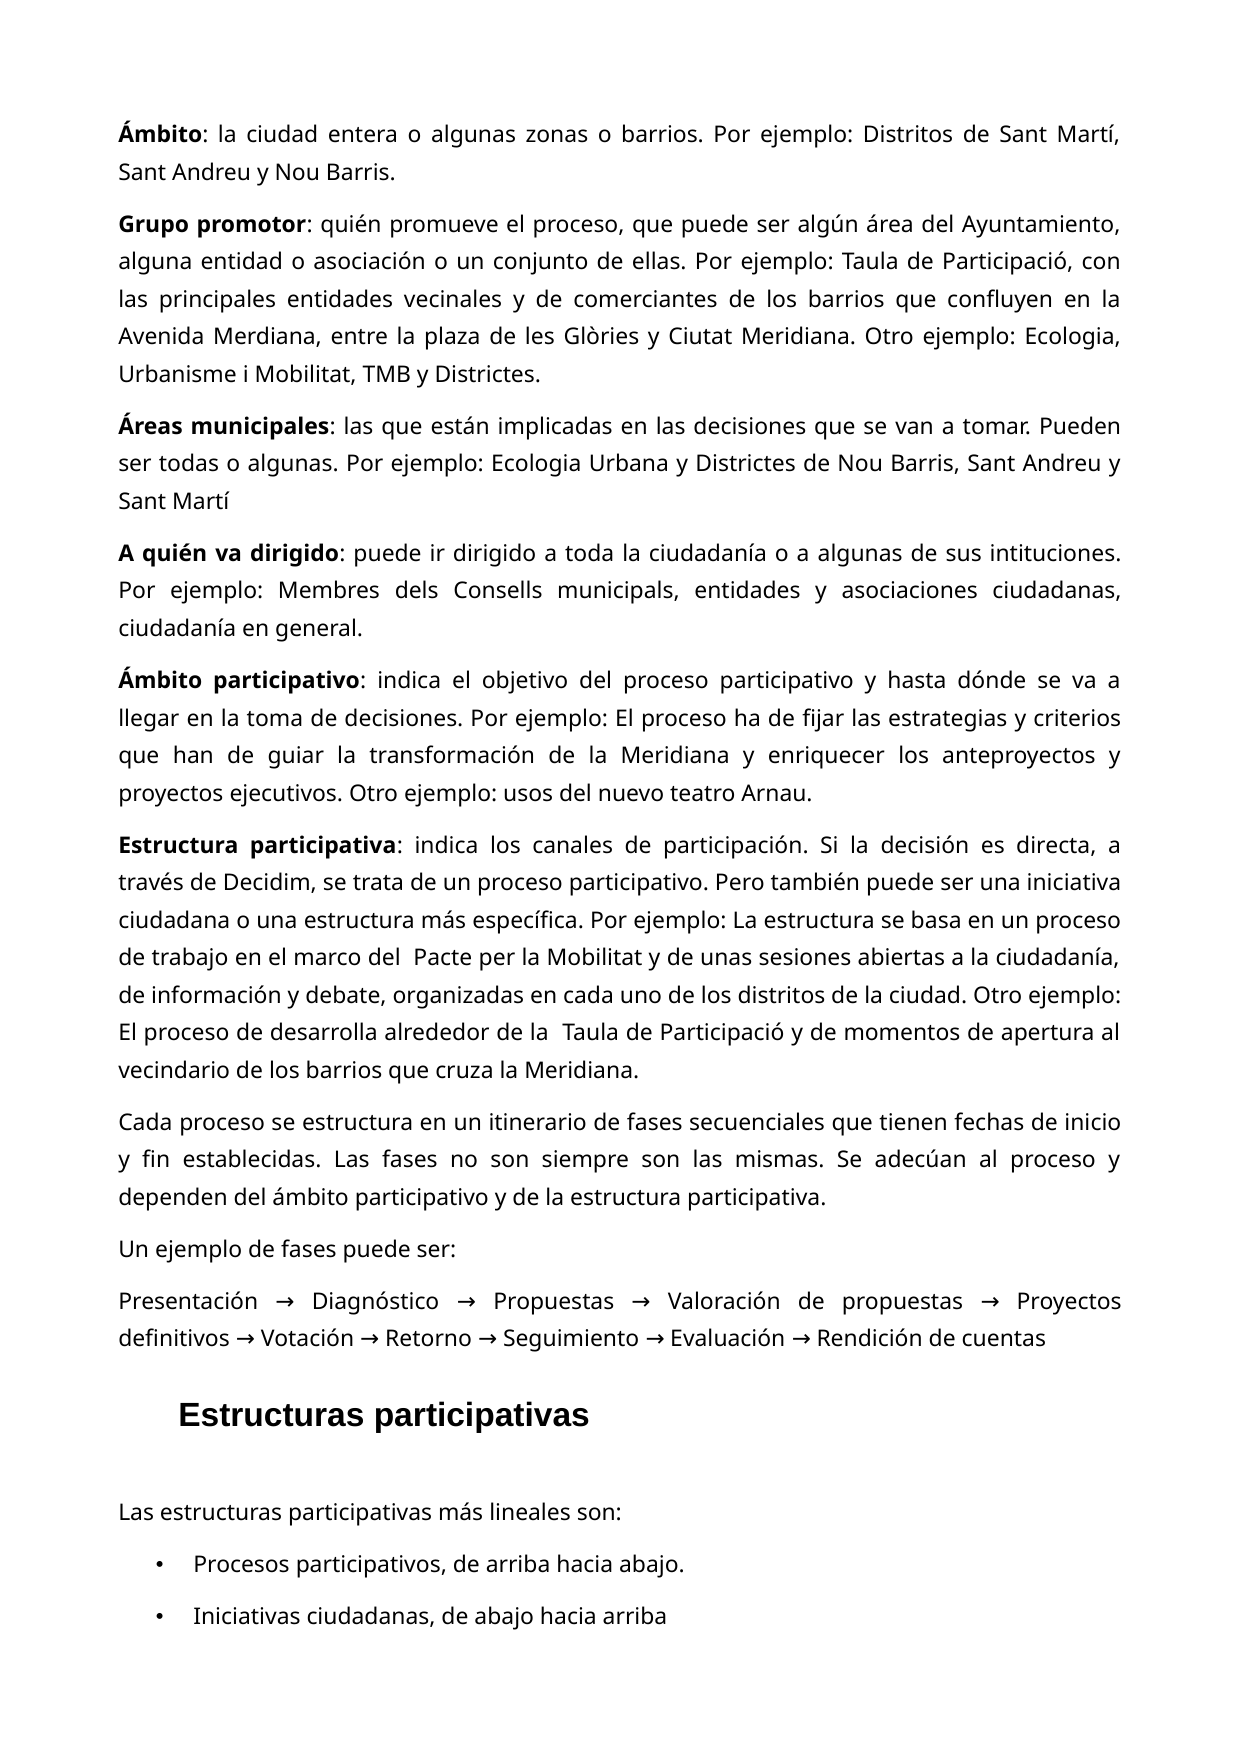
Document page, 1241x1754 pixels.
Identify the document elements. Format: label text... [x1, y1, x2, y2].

text Ámbito participativo: indica el objetivo del proceso participativo y hasta dónde se va a llegar en la toma de decisiones. Por ejemplo: El proceso ha de fijar las estrategias y criterios que han de guiar la transformación de la Meridiana y enriquecer los anteproyectos y proyectos ejecutivos. Otro ejemplo: usos del nuevo teatro Arnau. [118, 664, 1122, 808]
text Áreas municipales: las que están implicadas en las decisiones que se van a tomar. Pueden ser todas o algunas. Por ejemplo: Ecologia Urbana y Districtes de Nou Barris, Sant Andreu y Sant Martí [118, 410, 1122, 516]
text Las estructuras participativas más lineales son: [118, 1495, 1122, 1527]
text Grupo promotor: quién promueve el proceso, que puede ser algún área del Ayuntamiento, alguna entidad o asociación o un conjunto de ellas. Por ejemplo: Taula de Participació, con las principales entidades vecinales y de comerciantes de los barrios que confluyen en la Avenida Merdiana, entre la plaza de les Glòries y Ciutat Meridiana. Otro ejemplo: Ecologia, Urbanisme i Mobilitat, TMB y Districtes. [118, 208, 1122, 389]
text Presentación → Diagnóstico → Propuestas → Valoración de propuestas → Proyectos definitivos → Votación → Retorno → Seguimiento → Evaluación → Rendición de cuentas [118, 1285, 1122, 1353]
text Cada proceso se estructura en un itinerario de fases secuenciales que tienen fechas de inicio y fin establecidas. Las fases no son siempre son las mismas. Se adecúan al proceso y dependen del ámbito participativo y de la estructura participativa. [118, 1106, 1122, 1212]
list Iniciativas ciudadanas, de abajo hacia arriba [156, 1599, 1122, 1631]
text Estructura participativa: indica los canales de participación. Si la decisión es directa, a través de Decidim, se trata de un proceso participativo. Pero también puede ser una iniciativa ciudadana o una estructura más específica. Por ejemplo: La estructura se basa en un proceso de trabajo en el marco del Pacte per la Mobilitat y de unas sesiones abiertas a la ciudadanía, de información y debate, organizadas en cada uno de los distritos de la ciudad. Otro ejemplo: El proceso de desarrolla alrededor de la Taula de Participació y de momentos de apertura al vecindario de los barrios que cruza la Meridiana. [118, 828, 1122, 1085]
text A quién va dirigido: puede ir dirigido a toda la ciudadanía o a algunas de sus intituciones. Por ejemplo: Membres dels Consells municipals, entidades y asociaciones ciudadanas, ciudadanía en general. [118, 537, 1122, 643]
text Un ejemplo de fases puede ser: [118, 1233, 1122, 1264]
list Procesos participativos, de arriba hacia abajo. [156, 1547, 1122, 1579]
subtitle Estructuras participativas [118, 1395, 1122, 1434]
text Ámbito: la ciudad entera o algunas zonas o barrios. Por ejemplo: Distritos de Sant Martí, Sant Andreu y Nou Barris. [118, 118, 1122, 187]
